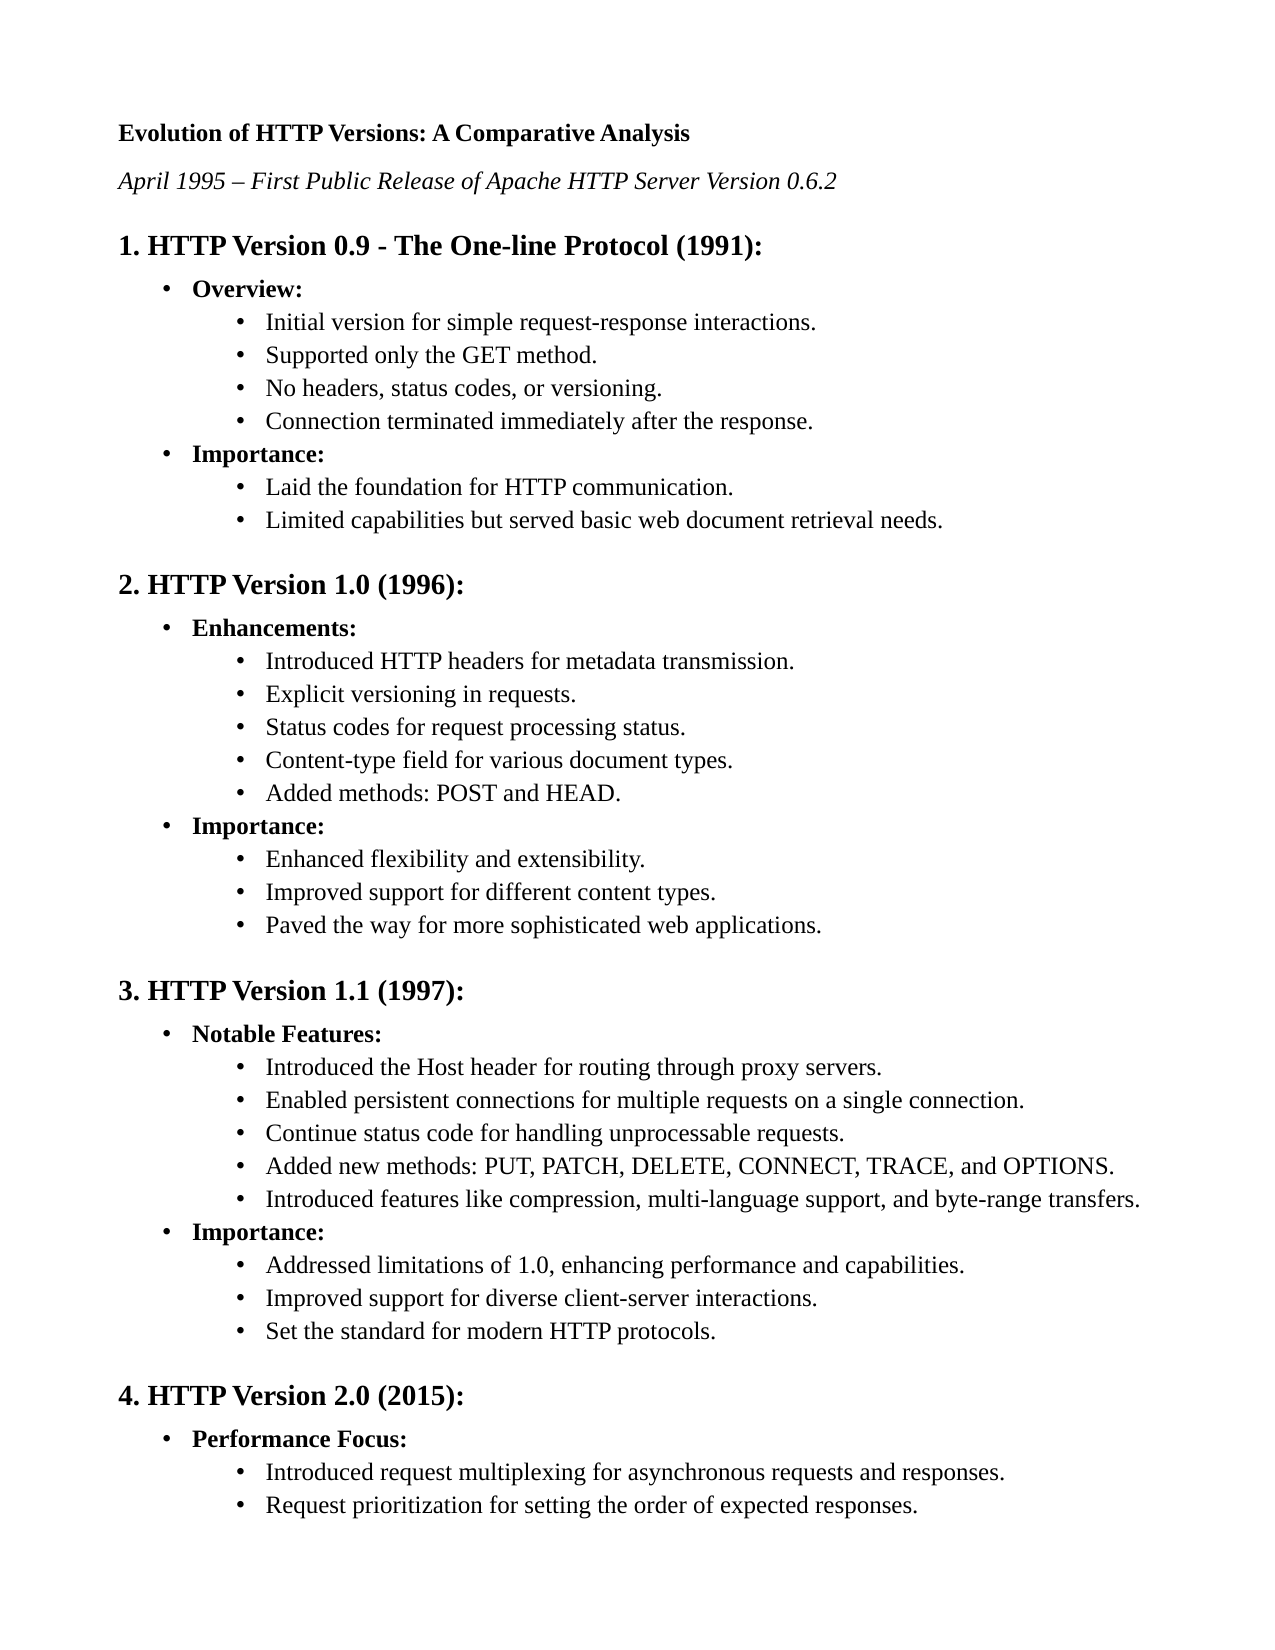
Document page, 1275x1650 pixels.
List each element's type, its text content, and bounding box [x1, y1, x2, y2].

list Enhanced flexibility and extensibility. [236, 844, 1157, 873]
list Laid the foundation for HTTP communication. [236, 472, 1157, 501]
list Improved support for different content types. [236, 877, 1157, 906]
list Introduced the Host header for routing through proxy servers. [236, 1052, 1157, 1081]
list Paved the way for more sophisticated web applications. [236, 911, 1157, 939]
text Evolution of HTTP Versions: A Comparative Analysis [118, 118, 1157, 147]
subtitle 3. HTTP Version 1.1 (1997): [118, 973, 1157, 1006]
list Addressed limitations of 1.0, enhancing performance and capabilities. [236, 1250, 1157, 1279]
list Supported only the GET method. [236, 340, 1157, 369]
list Importance: [162, 439, 1157, 468]
list Connection terminated immediately after the response. [236, 406, 1157, 435]
list Status codes for request processing status. [236, 712, 1157, 741]
subtitle 4. HTTP Version 2.0 (2015): [118, 1378, 1157, 1412]
list Importance: [162, 811, 1157, 840]
list Overview: [162, 274, 1157, 303]
list No headers, status codes, or versioning. [236, 373, 1157, 402]
list Continue status code for handling unprocessable requests. [236, 1118, 1157, 1147]
list Content-type field for various document types. [236, 745, 1157, 774]
list Improved support for diverse client-server interactions. [236, 1283, 1157, 1312]
list Notable Features: [162, 1019, 1157, 1047]
list Request prioritization for setting the order of expected responses. [236, 1490, 1157, 1519]
list Enabled persistent connections for multiple requests on a single connection. [236, 1085, 1157, 1113]
text April 1995 – First Public Release of Apache HTTP Server Version 0.6.2 [118, 166, 1157, 194]
list Importance: [162, 1217, 1157, 1246]
list Explicit versioning in requests. [236, 679, 1157, 708]
list Initial version for simple request-response interactions. [236, 307, 1157, 336]
list Added new methods: PUT, PATCH, DELETE, CONNECT, TRACE, and OPTIONS. [236, 1151, 1157, 1179]
list Introduced request multiplexing for asynchronous requests and responses. [236, 1457, 1157, 1486]
list Set the standard for modern HTTP protocols. [236, 1316, 1157, 1345]
list Added methods: POST and HEAD. [236, 778, 1157, 807]
list Limited capabilities but served basic web document retrieval needs. [236, 505, 1157, 534]
subtitle 2. HTTP Version 1.0 (1996): [118, 567, 1157, 601]
list Performance Focus: [162, 1424, 1157, 1453]
list Enhancements: [162, 613, 1157, 642]
subtitle 1. HTTP Version 0.9 - The One-line Protocol (1991): [118, 228, 1157, 261]
list Introduced features like compression, multi-language support, and byte-range transfers. [236, 1184, 1157, 1213]
list Introduced HTTP headers for metadata transmission. [236, 646, 1157, 675]
